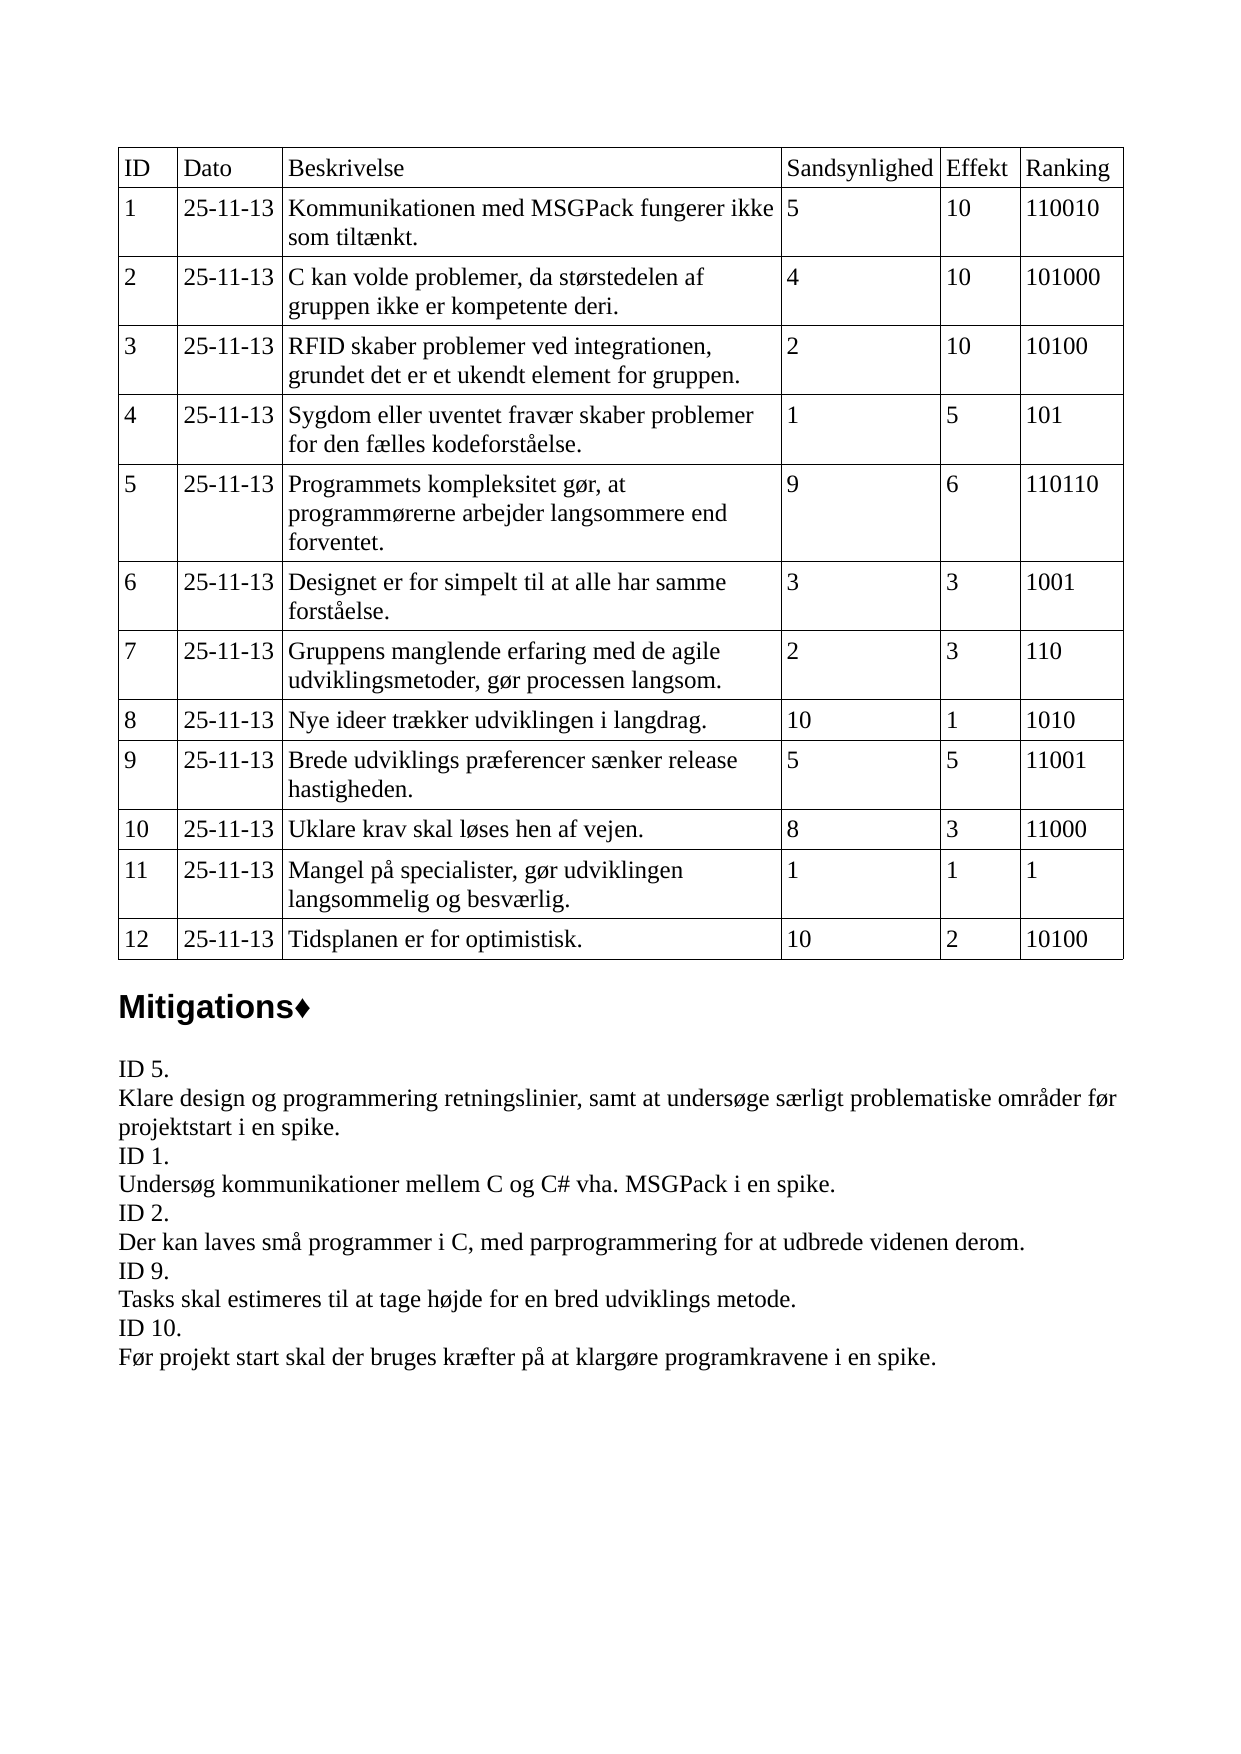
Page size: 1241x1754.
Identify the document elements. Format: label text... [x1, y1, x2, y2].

text ID 2. [118, 1198, 1122, 1227]
table_cell 5 [782, 188, 940, 256]
table_cell 110110 [1021, 465, 1123, 561]
table_header ID [119, 148, 177, 187]
table_cell 25-11-13 [178, 257, 282, 325]
table_cell 101000 [1021, 257, 1123, 325]
table_cell Kommunikationen med MSGPack fungerer ikke som tiltænkt. [283, 188, 781, 256]
table_cell Brede udviklings præferencer sænker release hastigheden. [283, 741, 781, 809]
table_cell 8 [119, 700, 177, 740]
table_cell 10100 [1021, 326, 1123, 394]
table_cell 25-11-13 [178, 919, 282, 958]
table_cell 3 [119, 326, 177, 394]
table_cell 7 [119, 631, 177, 699]
table_cell 10100 [1021, 919, 1123, 958]
text Før projekt start skal der bruges kræfter på at klargøre programkravene i en spike. [118, 1342, 1122, 1371]
text Klare design og programmering retningslinier, samt at undersøge særligt problematiske områder før projektstart i en spike. [118, 1083, 1122, 1141]
table_cell 3 [941, 562, 1020, 630]
table_cell Designet er for simpelt til at alle har samme forståelse. [283, 562, 781, 630]
table_cell 25-11-13 [178, 465, 282, 561]
table_header Sandsynlighed [782, 148, 940, 187]
text ID 5. [118, 1054, 1122, 1083]
table_cell 1 [119, 188, 177, 256]
table_cell 1 [941, 700, 1020, 740]
table_cell 25-11-13 [178, 850, 282, 918]
table_cell 3 [941, 810, 1020, 849]
table_cell 10 [782, 919, 940, 958]
table_cell 25-11-13 [178, 700, 282, 740]
table_cell 1001 [1021, 562, 1123, 630]
table_cell 10 [941, 188, 1020, 256]
table_cell 25-11-13 [178, 810, 282, 849]
text Undersøg kommunikationer mellem C og C# vha. MSGPack i en spike. [118, 1169, 1122, 1198]
table_cell Gruppens manglende erfaring med de agile udviklingsmetoder, gør processen langsom. [283, 631, 781, 699]
table_cell 25-11-13 [178, 562, 282, 630]
table_cell 2 [782, 326, 940, 394]
table_cell 25-11-13 [178, 326, 282, 394]
table_cell 1010 [1021, 700, 1123, 740]
table_cell 11 [119, 850, 177, 918]
table_header Effekt [941, 148, 1020, 187]
text ID 9. [118, 1256, 1122, 1284]
table_cell 9 [782, 465, 940, 561]
table_cell 6 [941, 465, 1020, 561]
table_cell 4 [782, 257, 940, 325]
table_cell 25-11-13 [178, 395, 282, 463]
table_cell 12 [119, 919, 177, 958]
table_cell 25-11-13 [178, 631, 282, 699]
table_cell 1 [782, 850, 940, 918]
table_cell Sygdom eller uventet fravær skaber problemer for den fælles kodeforståelse. [283, 395, 781, 463]
table_cell 110 [1021, 631, 1123, 699]
table_cell 1 [941, 850, 1020, 918]
text ID 1. [118, 1141, 1122, 1169]
table_cell Uklare krav skal løses hen af vejen. [283, 810, 781, 849]
text ID 10. [118, 1313, 1122, 1342]
table_header Beskrivelse [283, 148, 781, 187]
table_cell 10 [782, 700, 940, 740]
text Mitigations♦ [118, 987, 1122, 1026]
table_cell Nye ideer trækker udviklingen i langdrag. [283, 700, 781, 740]
table_cell 101 [1021, 395, 1123, 463]
table_cell RFID skaber problemer ved integrationen, grundet det er et ukendt element for gruppen. [283, 326, 781, 394]
table_cell 5 [941, 741, 1020, 809]
table_cell Mangel på specialister, gør udviklingen langsommelig og besværlig. [283, 850, 781, 918]
text Tasks skal estimeres til at tage højde for en bred udviklings metode. [118, 1284, 1122, 1313]
table_cell 5 [119, 465, 177, 561]
table_cell 25-11-13 [178, 188, 282, 256]
table_cell 9 [119, 741, 177, 809]
table_cell Tidsplanen er for optimistisk. [283, 919, 781, 958]
table_cell 5 [782, 741, 940, 809]
table_cell 2 [782, 631, 940, 699]
table_cell 11001 [1021, 741, 1123, 809]
table_cell 1 [782, 395, 940, 463]
table_cell 6 [119, 562, 177, 630]
table_cell 10 [119, 810, 177, 849]
table_cell 1 [1021, 850, 1123, 918]
table_cell 4 [119, 395, 177, 463]
text Der kan laves små programmer i C, med parprogrammering for at udbrede videnen derom. [118, 1227, 1122, 1256]
table_header Ranking [1021, 148, 1123, 187]
table_cell 10 [941, 257, 1020, 325]
table_header Dato [178, 148, 282, 187]
table_cell 3 [941, 631, 1020, 699]
table_cell 2 [119, 257, 177, 325]
table_cell Programmets kompleksitet gør, at programmørerne arbejder langsommere end forventet. [283, 465, 781, 561]
table_cell 10 [941, 326, 1020, 394]
table_cell 3 [782, 562, 940, 630]
table_cell 5 [941, 395, 1020, 463]
table_cell 110010 [1021, 188, 1123, 256]
table_cell 2 [941, 919, 1020, 958]
table_cell 25-11-13 [178, 741, 282, 809]
table_cell 11000 [1021, 810, 1123, 849]
table_cell 8 [782, 810, 940, 849]
table_cell C kan volde problemer, da størstedelen af gruppen ikke er kompetente deri. [283, 257, 781, 325]
